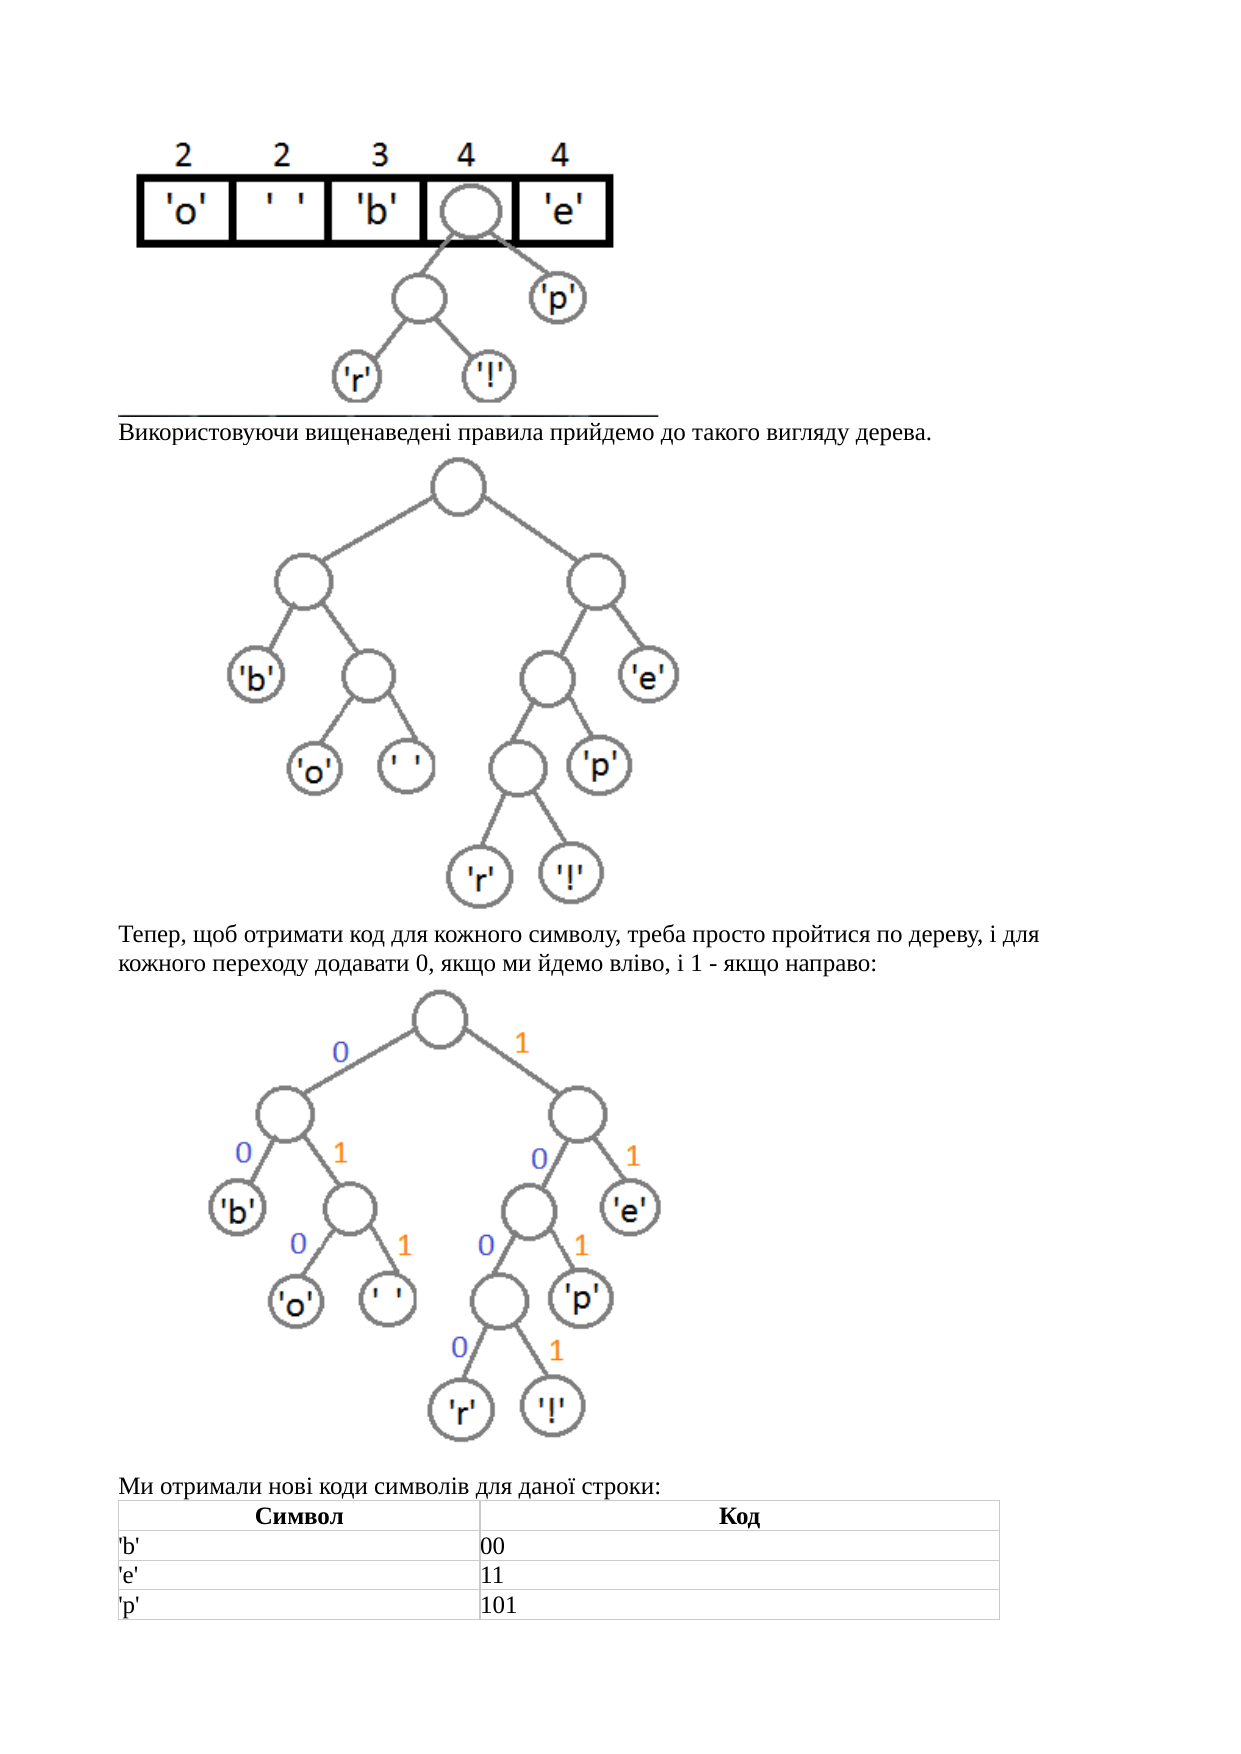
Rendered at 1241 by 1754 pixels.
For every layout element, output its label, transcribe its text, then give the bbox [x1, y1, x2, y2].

table_cell 11 [481, 1561, 999, 1589]
picture [118, 976, 794, 1472]
table_header Код [481, 1501, 999, 1530]
table_cell 'p' [119, 1590, 479, 1619]
table_cell 'b' [119, 1531, 479, 1559]
text Використовуючи вищенаведені правила прийдемо до такого вигляду дерева. [118, 417, 1122, 446]
text Тепер, щоб отримати код для кожного символу, треба просто пройтися по дереву, і для кожного переходу додавати 0, якщо ми йдемо вліво, і 1 - якщо направо: [118, 919, 1122, 977]
table_header Символ [119, 1501, 479, 1530]
table_cell 00 [481, 1531, 999, 1559]
table_cell 101 [481, 1590, 999, 1619]
table_cell 'e' [119, 1561, 479, 1589]
picture [118, 445, 795, 920]
picture [118, 118, 659, 417]
text Ми отримали нові коди символів для даної строки: [118, 1471, 1122, 1500]
